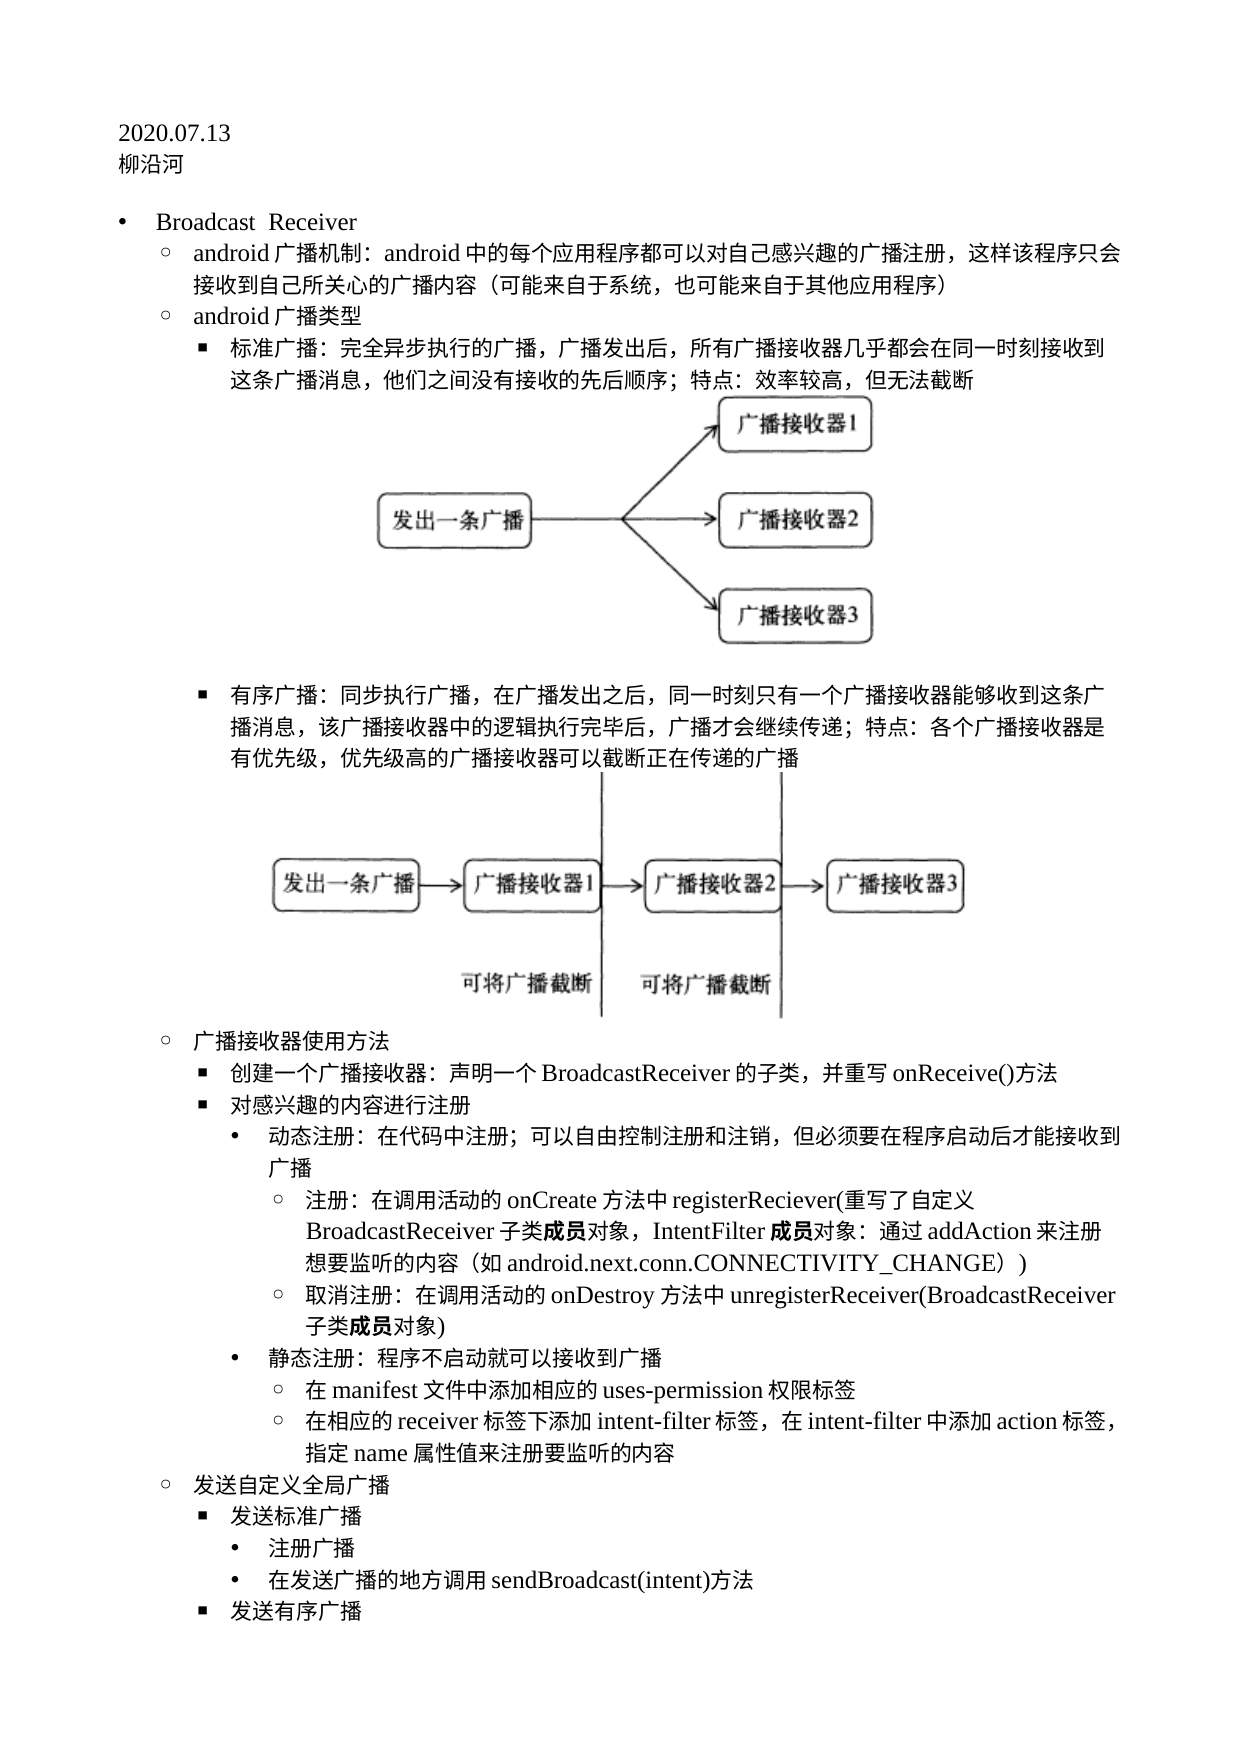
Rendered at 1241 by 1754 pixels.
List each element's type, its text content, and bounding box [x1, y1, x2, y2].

list 在manifest文件中添加相应的uses-permission权限标签 [268, 1373, 1122, 1404]
picture [360, 394, 880, 649]
list android广播类型 [156, 299, 1122, 331]
list Broadcast Receiver [118, 207, 1122, 236]
list android广播机制：android中的每个应用程序都可以对自己感兴趣的广播注册，这样该程序只会接收到自己所关心的广播内容（可能来自于系统，也可能来自于其他应用程序） [156, 236, 1122, 299]
picture [267, 772, 974, 1025]
list 广播接收器使用方法 [156, 773, 1122, 1056]
text 柳沿河 [118, 147, 1122, 178]
list 标准广播：完全异步执行的广播，广播发出后，所有广播接收器几乎都会在同一时刻接收到这条广播消息，他们之间没有接收的先后顺序；特点：效率较高，但无法截断 [193, 331, 1122, 394]
text 2020.07.13 [118, 118, 1122, 147]
list 有序广播：同步执行广播，在广播发出之后，同一时刻只有一个广播接收器能够收到这条广播消息，该广播接收器中的逻辑执行完毕后，广播才会继续传递；特点：各个广播接收器是有优先级，优先级高的广播接收器可以截断正在传递的广播 [193, 678, 1122, 773]
list 注册广播 [231, 1531, 1122, 1563]
list 注册：在调用活动的onCreate方法中registerReciever(重写了自定义BroadcastReceiver子类成员对象，IntentFilter成员对象：通过addAction来注册想要监听的内容（如android.next.conn.CONNECTIVITY_CHANGE）) [268, 1183, 1122, 1278]
list 在相应的receiver标签下添加intent-filter标签，在intent-filter中添加action标签，指定name属性值来注册要监听的内容 [268, 1404, 1122, 1468]
list 静态注册：程序不启动就可以接收到广播 [231, 1341, 1122, 1373]
list 在发送广播的地方调用sendBroadcast(intent)方法 [231, 1563, 1122, 1594]
list 对感兴趣的内容进行注册 [193, 1088, 1122, 1119]
list 取消注册：在调用活动的onDestroy方法中unregisterReceiver(BroadcastReceiver子类成员对象) [268, 1278, 1122, 1341]
list 发送标准广播 [193, 1499, 1122, 1531]
list 创建一个广播接收器：声明一个BroadcastReceiver的子类，并重写onReceive()方法 [193, 1056, 1122, 1088]
list 发送有序广播 [193, 1594, 1122, 1626]
list 动态注册：在代码中注册；可以自由控制注册和注销，但必须要在程序启动后才能接收到广播 [231, 1119, 1122, 1183]
list 发送自定义全局广播 [156, 1468, 1122, 1499]
